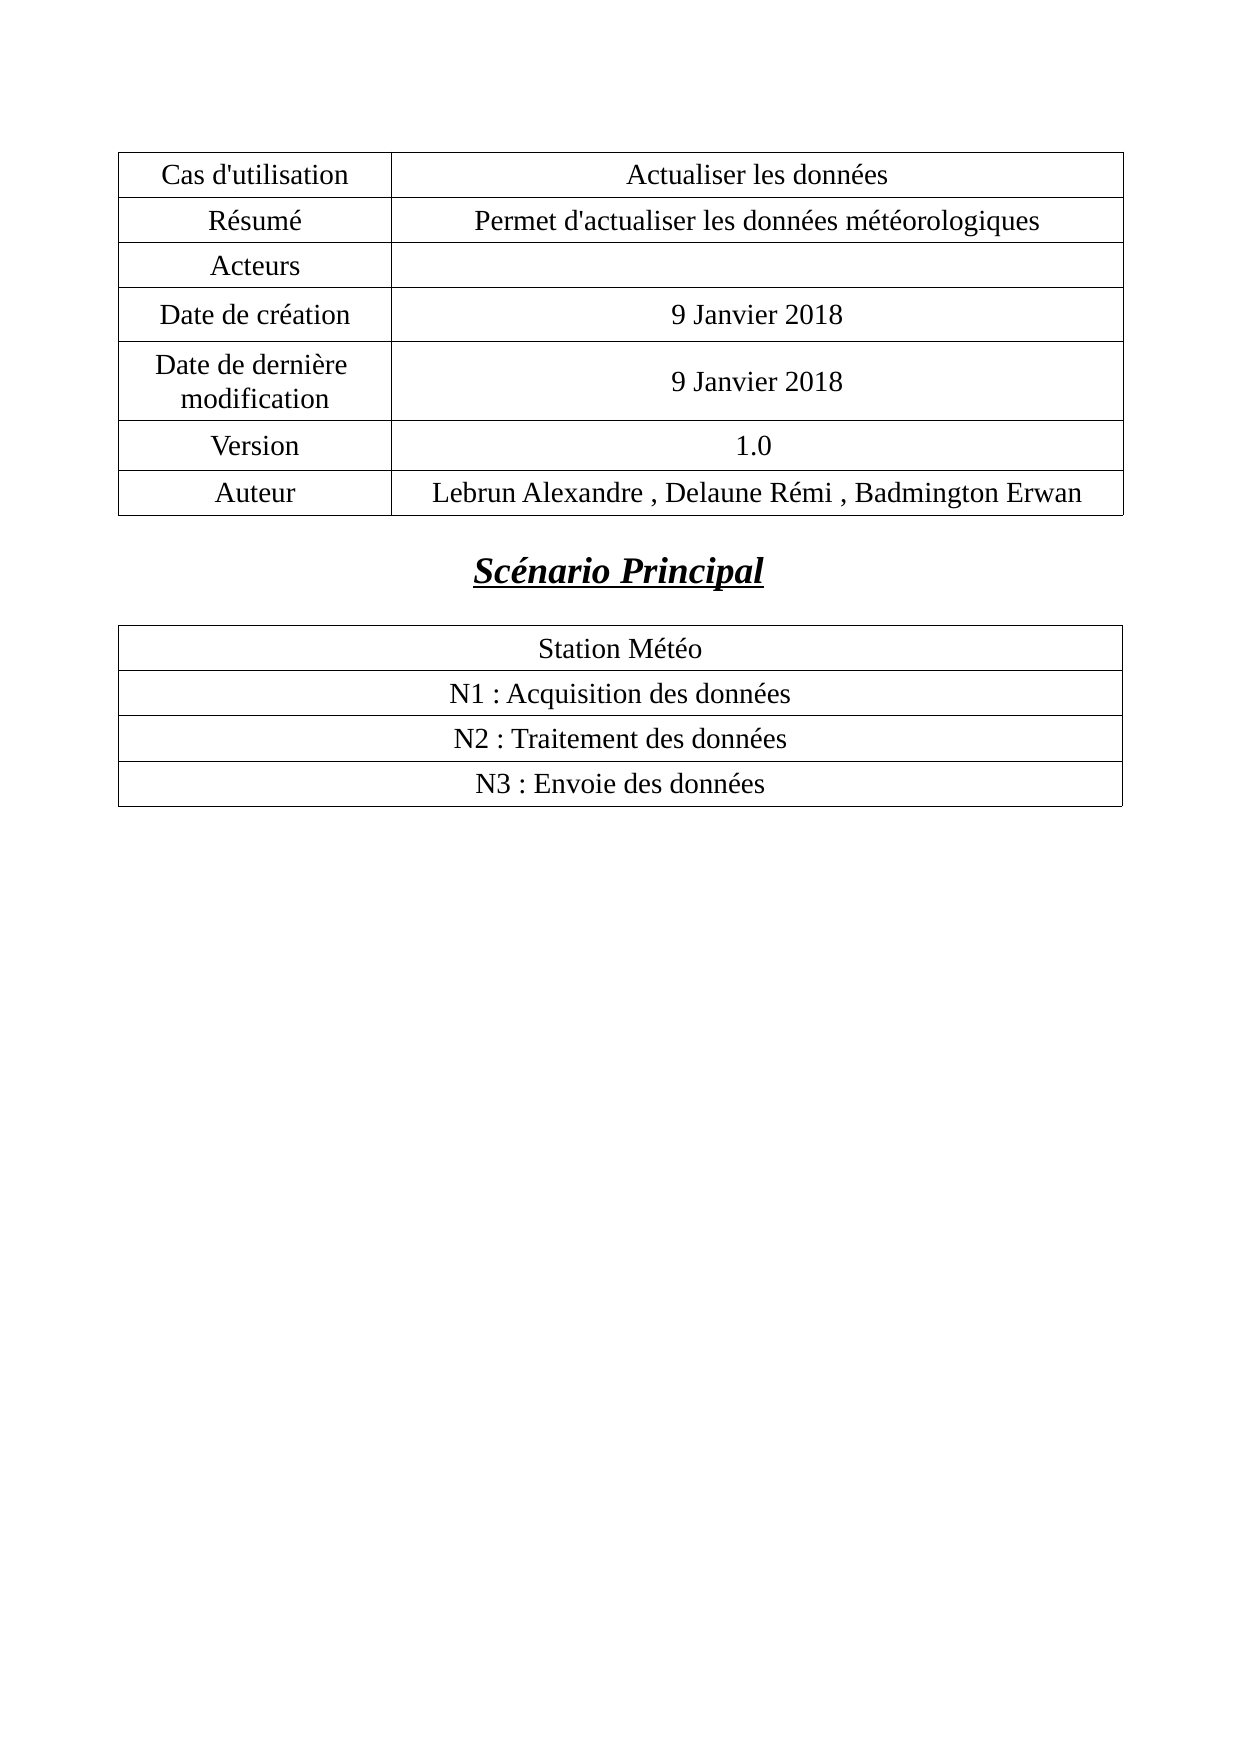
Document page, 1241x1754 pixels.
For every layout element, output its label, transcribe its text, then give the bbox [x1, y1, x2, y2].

table_cell Date de dernière modification [119, 342, 391, 420]
table_cell Résumé [119, 198, 391, 242]
table_cell Date de création [119, 288, 391, 341]
table_cell Lebrun Alexandre , Delaune Rémi , Badmington Erwan [392, 471, 1123, 515]
table_header Actualiser les données [392, 153, 1123, 197]
table_header Cas d'utilisation [119, 153, 391, 197]
table_cell 9 Janvier 2018 [392, 288, 1123, 341]
table_header Station Météo [119, 626, 1122, 670]
table_cell Auteur [119, 471, 391, 515]
table_cell N2 : Traitement des données [119, 716, 1122, 761]
table_cell N1 : Acquisition des données [119, 671, 1122, 715]
table_cell Permet d'actualiser les données météorologiques [392, 198, 1123, 242]
table_cell 9 Janvier 2018 [392, 342, 1123, 420]
table_cell N3 : Envoie des données [119, 762, 1122, 806]
text Scénario Principal [118, 548, 1122, 592]
table_cell Version [119, 421, 391, 470]
table_cell [392, 243, 1123, 287]
table_cell 1.0 [392, 421, 1123, 470]
table_cell Acteurs [119, 243, 391, 287]
